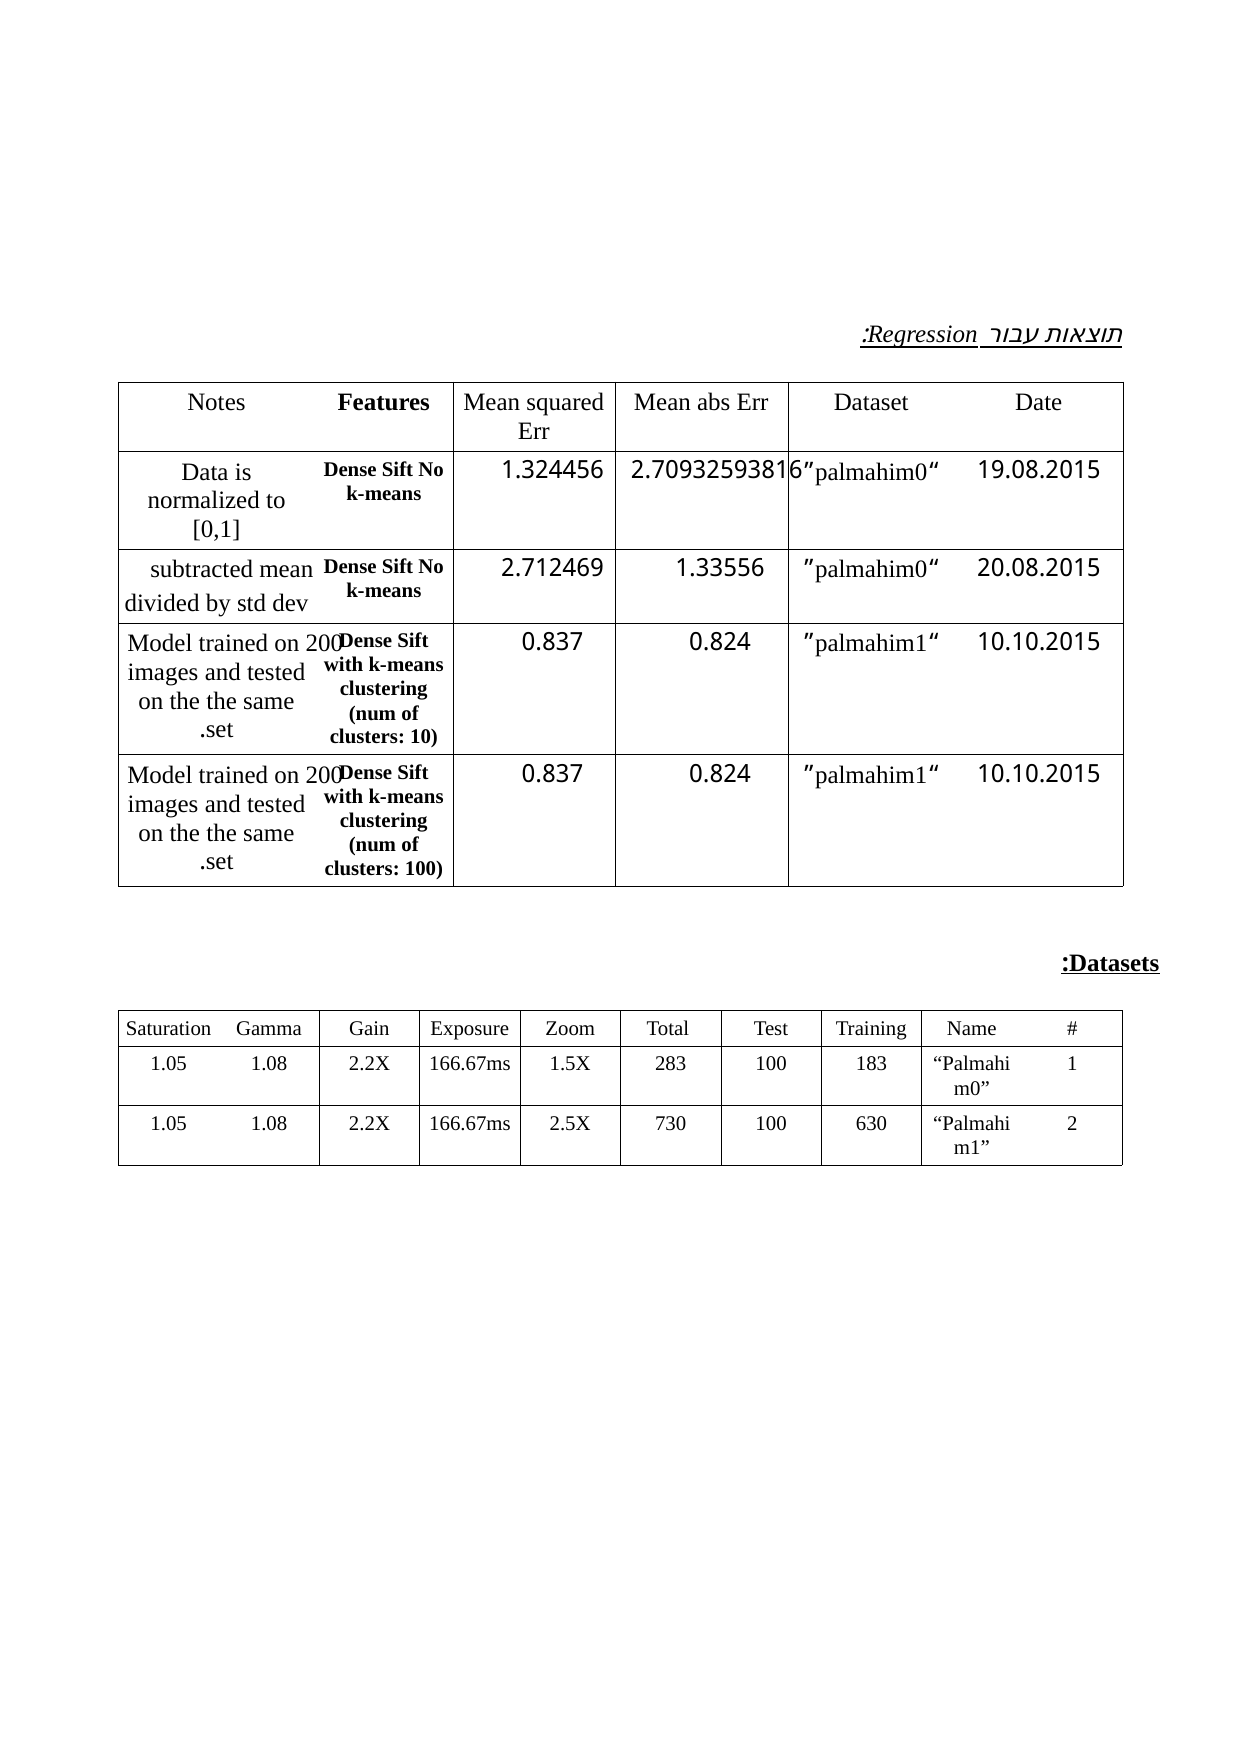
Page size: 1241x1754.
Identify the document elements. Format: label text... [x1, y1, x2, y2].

table_cell 10.10.2015 [955, 755, 1123, 886]
table_cell Model trained on 200 images and tested on the the same set. [119, 624, 315, 754]
table_header Gain [320, 1011, 419, 1046]
table_cell 730 [621, 1106, 721, 1165]
table_header Test [722, 1011, 821, 1046]
table_cell 1.05 [119, 1047, 218, 1105]
table_cell Dense Sift with k-means clustering (num of clusters: 100) [315, 755, 453, 886]
table_header Zoom [521, 1011, 620, 1046]
text תוצאות עבור Regression: [118, 319, 1159, 353]
table_header # [1022, 1011, 1122, 1046]
table_header Name [922, 1011, 1022, 1046]
table_header Dataset [789, 383, 955, 451]
table_cell 166.67ms [420, 1106, 520, 1165]
table_cell 0.837 [454, 755, 615, 886]
table_cell Dense Sift No k-means [315, 550, 453, 622]
table_cell 283 [621, 1047, 721, 1105]
table_cell 0.824 [616, 624, 788, 754]
table_header Mean squared Err [454, 383, 615, 451]
table_cell 1.324456 [454, 452, 615, 548]
table_cell 2.712469 [454, 550, 615, 622]
table_cell Model trained on 200 images and tested on the the same set. [119, 755, 315, 886]
table_cell 1 [1022, 1047, 1122, 1105]
table_cell 2 [1022, 1106, 1122, 1165]
table_cell “palmahim1” [789, 755, 955, 886]
table_cell 166.67ms [420, 1047, 520, 1105]
table_cell “Palmahim0” [922, 1047, 1022, 1105]
table_cell 2.2X [320, 1047, 419, 1105]
table_cell Data is normalized to [0,1] [119, 452, 315, 548]
table_cell “palmahim0” [789, 452, 955, 548]
table_cell 2.70932593816 [616, 452, 788, 548]
table_cell “palmahim1” [789, 624, 955, 754]
table_cell 100 [722, 1047, 821, 1105]
table_cell 1.08 [219, 1047, 319, 1105]
table_header Gamma [219, 1011, 319, 1046]
table_cell 1.5X [521, 1047, 620, 1105]
table_cell 1.05 [119, 1106, 218, 1165]
table_cell 183 [822, 1047, 921, 1105]
table_cell “palmahim0” [789, 550, 955, 622]
table_header Mean abs Err [616, 383, 788, 451]
table_header Notes [119, 383, 315, 451]
table_cell 0.837 [454, 624, 615, 754]
table_cell 20.08.2015 [955, 550, 1123, 622]
table_cell subtracted mean divided by std dev [119, 550, 315, 622]
table_cell 10.10.2015 [955, 624, 1123, 754]
table_header Exposure [420, 1011, 520, 1046]
table_header Total [621, 1011, 721, 1046]
table_header Training [822, 1011, 921, 1046]
table_cell 19.08.2015 [955, 452, 1123, 548]
table_cell Dense Sift with k-means clustering (num of clusters: 10) [315, 624, 453, 754]
table_cell Dense Sift No k-means [315, 452, 453, 548]
text Datasets: [118, 948, 1159, 981]
table_cell 630 [822, 1106, 921, 1165]
table_header Date [955, 383, 1123, 451]
table_cell 2.5X [521, 1106, 620, 1165]
table_cell 0.824 [616, 755, 788, 886]
table_header Features [315, 383, 453, 451]
table_cell 2.2X [320, 1106, 419, 1165]
table_cell 1.33556 [616, 550, 788, 622]
table_cell 100 [722, 1106, 821, 1165]
table_cell “Palmahim1” [922, 1106, 1022, 1165]
table_cell 1.08 [219, 1106, 319, 1165]
table_header Saturation [119, 1011, 218, 1046]
